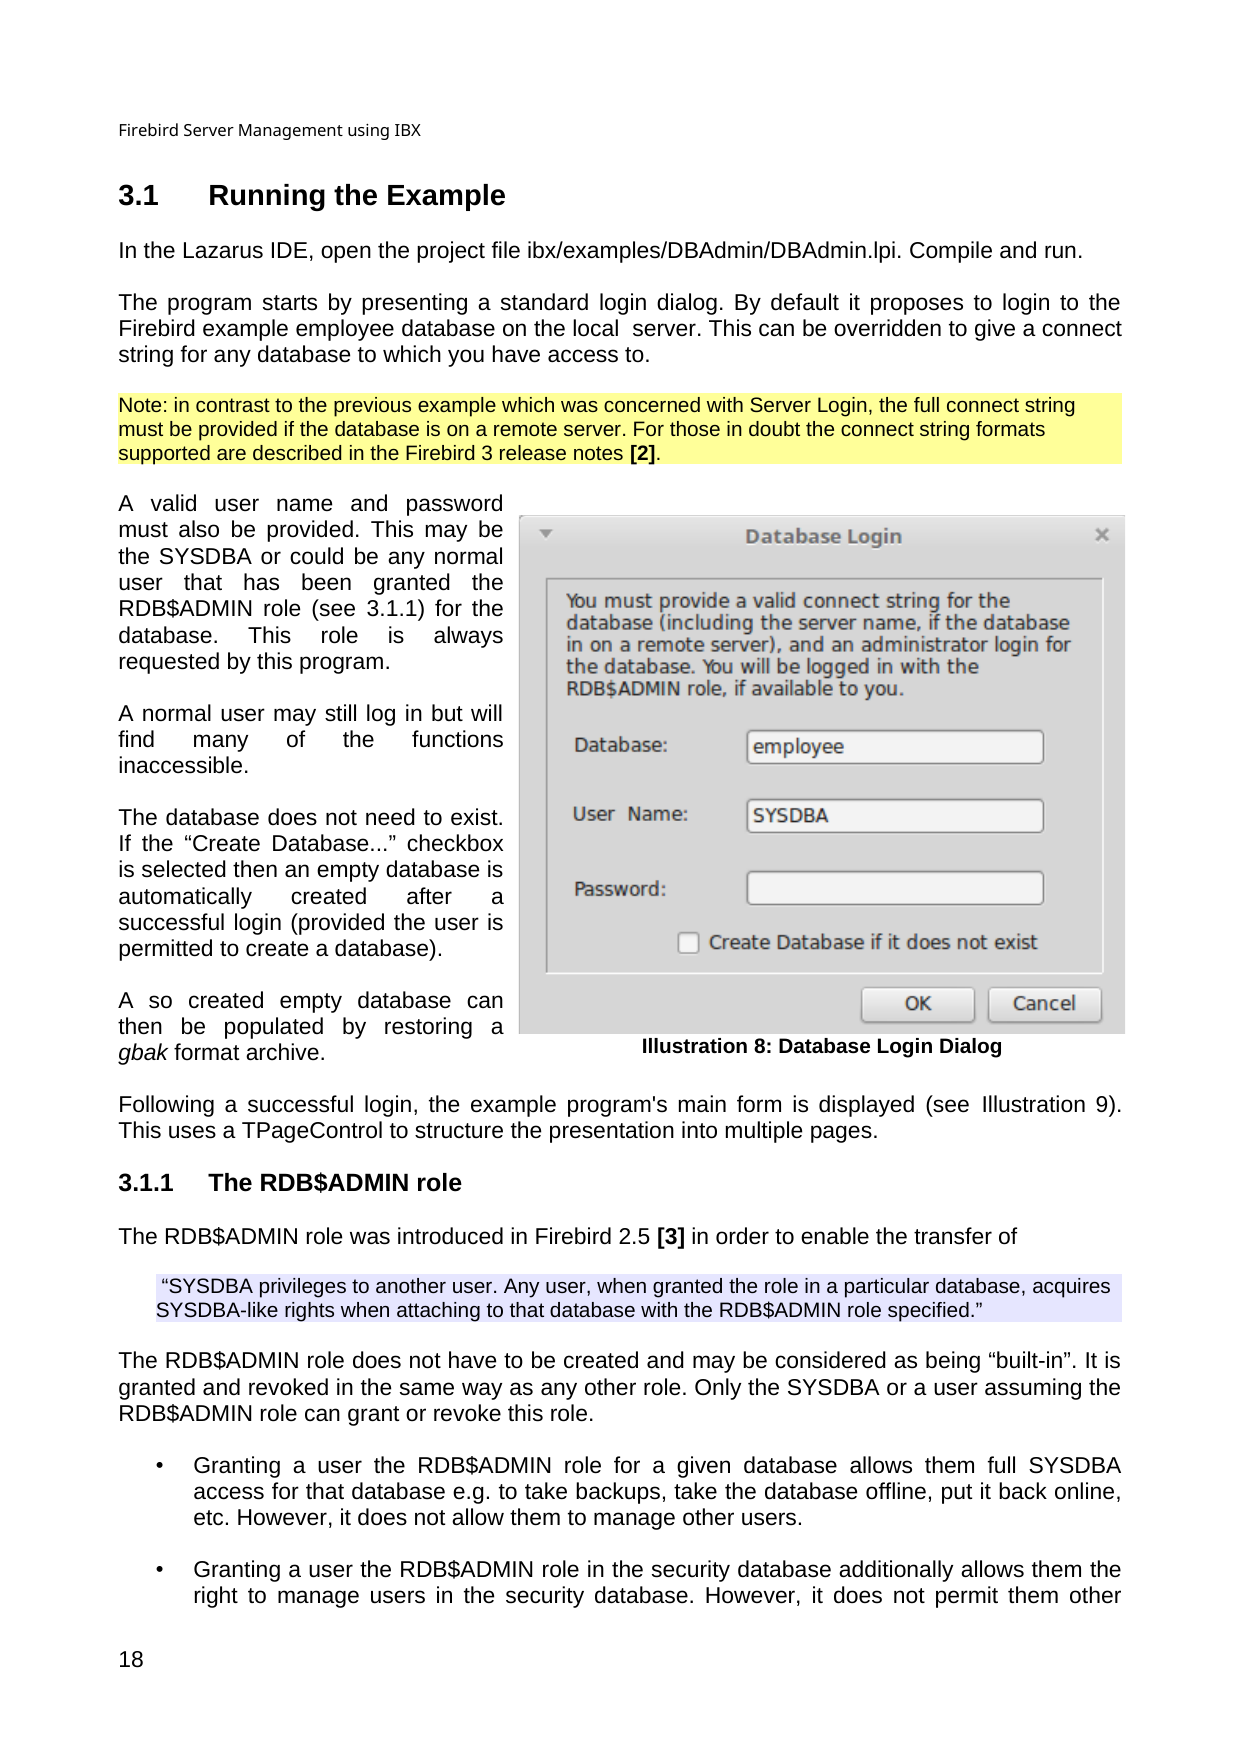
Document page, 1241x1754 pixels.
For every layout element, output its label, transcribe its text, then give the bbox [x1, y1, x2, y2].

text The RDB$ADMIN role was introduced in Firebird 2.5 [3] in order to enable the transfer of [118, 1223, 1122, 1249]
picture [518, 515, 1126, 1034]
subtitle The RDB$ADMIN role [118, 1168, 1122, 1197]
text Note: in contrast to the previous example which was concerned with Server Login, the full connect string must be provided if the database is on a remote server. For those in doubt the connect string formats supported are described in the Firebird 3 release notes [2]. [118, 393, 1122, 464]
text The program starts by presenting a standard login dialog. By default it proposes to login to the Firebird example employee database on the local server. This can be overridden to give a connect string for any database to which you have access to. [118, 288, 1122, 368]
text In the Lazarus IDE, open the project file ibx/examples/DBAdmin/DBAdmin.lpi. Compile and run. [118, 237, 1122, 263]
text A normal user may still log in but will find many of the functions inaccessible. [118, 699, 518, 778]
text The RDB$ADMIN role does not have to be created and may be considered as being “built-in”. It is granted and revoked in the same way as any other role. Only the SYSDBA or a user assuming the RDB$ADMIN role can grant or revoke this role. [118, 1347, 1122, 1427]
text The database does not need to exist. If the “Create Database...” checkbox is selected then an empty database is automatically created after a successful login (provided the user is permitted to create a database). [118, 803, 518, 962]
list Granting a user the RDB$ADMIN role for a given database allows them full SYSDBA access for that database e.g. to take backups, take the database offline, put it back online, etc. However, it does not allow them to manage other users. [156, 1452, 1122, 1531]
text A so created empty database can then be populated by restoring a gbak format archive. [118, 987, 1122, 1066]
subtitle Running the Example [118, 178, 1122, 212]
list Granting a user the RDB$ADMIN role in the security database additionally allows them the right to manage users in the security database. However, it does not permit them other [156, 1556, 1122, 1608]
text “SYSDBA privileges to another user. Any user, when granted the role in a particular database, acquires SYSDBA-like rights when attaching to that database with the RDB$ADMIN role specified.” [156, 1274, 1122, 1322]
text Following a successful login, the example program's main form is displayed (see Illustration 9). This uses a TPageControl to structure the presentation into multiple pages. [118, 1091, 1122, 1143]
text A valid user name and password must also be provided. This may be the SYSDBA or could be any normal user that has been granted the RDB$ADMIN role (see 3.1.1) for the database. This role is always requested by this program. [118, 490, 1125, 674]
text Illustration 8: Database Login Dialog [519, 1034, 1125, 1058]
